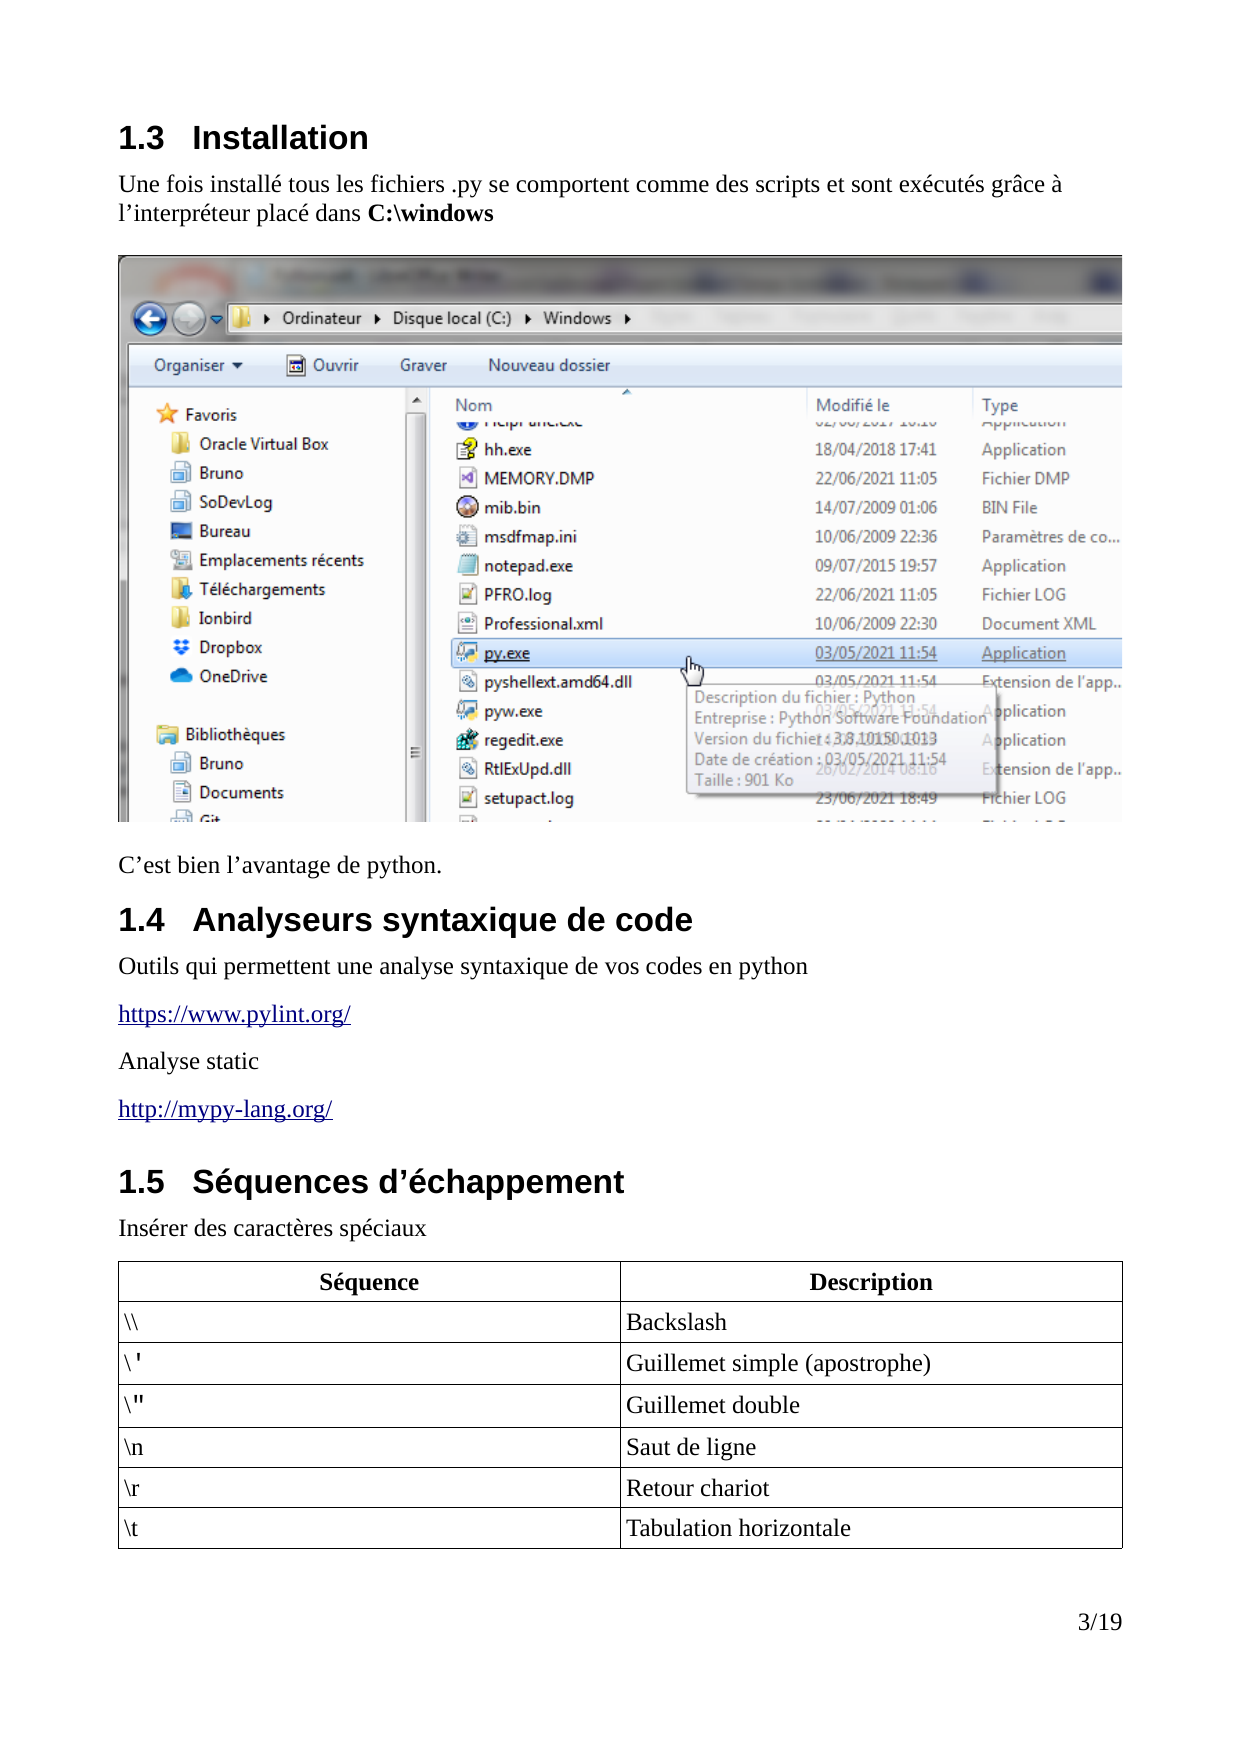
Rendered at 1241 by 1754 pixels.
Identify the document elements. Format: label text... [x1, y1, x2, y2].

table_cell \n [119, 1428, 620, 1467]
table_header Description [621, 1262, 1122, 1301]
table_cell Backslash [621, 1302, 1122, 1342]
picture [118, 255, 1123, 822]
table_cell Retour chariot [621, 1468, 1122, 1507]
table_cell Guillemet simple (apostrophe) [621, 1343, 1122, 1384]
table_cell \t [119, 1508, 620, 1547]
text Une fois installé tous les fichiers .py se comportent comme des scripts et sont exécutés grâce à l’interpréteur placé dans C:\windows [118, 169, 1122, 227]
subtitle Installation [118, 118, 1122, 157]
table_cell Tabulation horizontale [621, 1508, 1122, 1547]
table_cell \" [119, 1385, 620, 1427]
text C’est bien l’avantage de python. [118, 850, 1122, 879]
text https://www.pylint.org/ [118, 999, 1122, 1027]
subtitle Analyseurs syntaxique de code [118, 900, 1122, 939]
table_cell Guillemet double [621, 1385, 1122, 1427]
table_cell \' [119, 1343, 620, 1384]
text Insérer des caractères spéciaux [118, 1213, 1122, 1242]
subtitle Séquences d’échappement [118, 1162, 1122, 1201]
table_cell \r [119, 1468, 620, 1507]
table_cell \\ [119, 1302, 620, 1342]
text Analyse static [118, 1046, 1122, 1075]
table_header Séquence [119, 1262, 620, 1301]
text Outils qui permettent une analyse syntaxique de vos codes en python [118, 951, 1122, 980]
table_cell Saut de ligne [621, 1428, 1122, 1467]
text http://mypy-lang.org/ [118, 1094, 1122, 1123]
